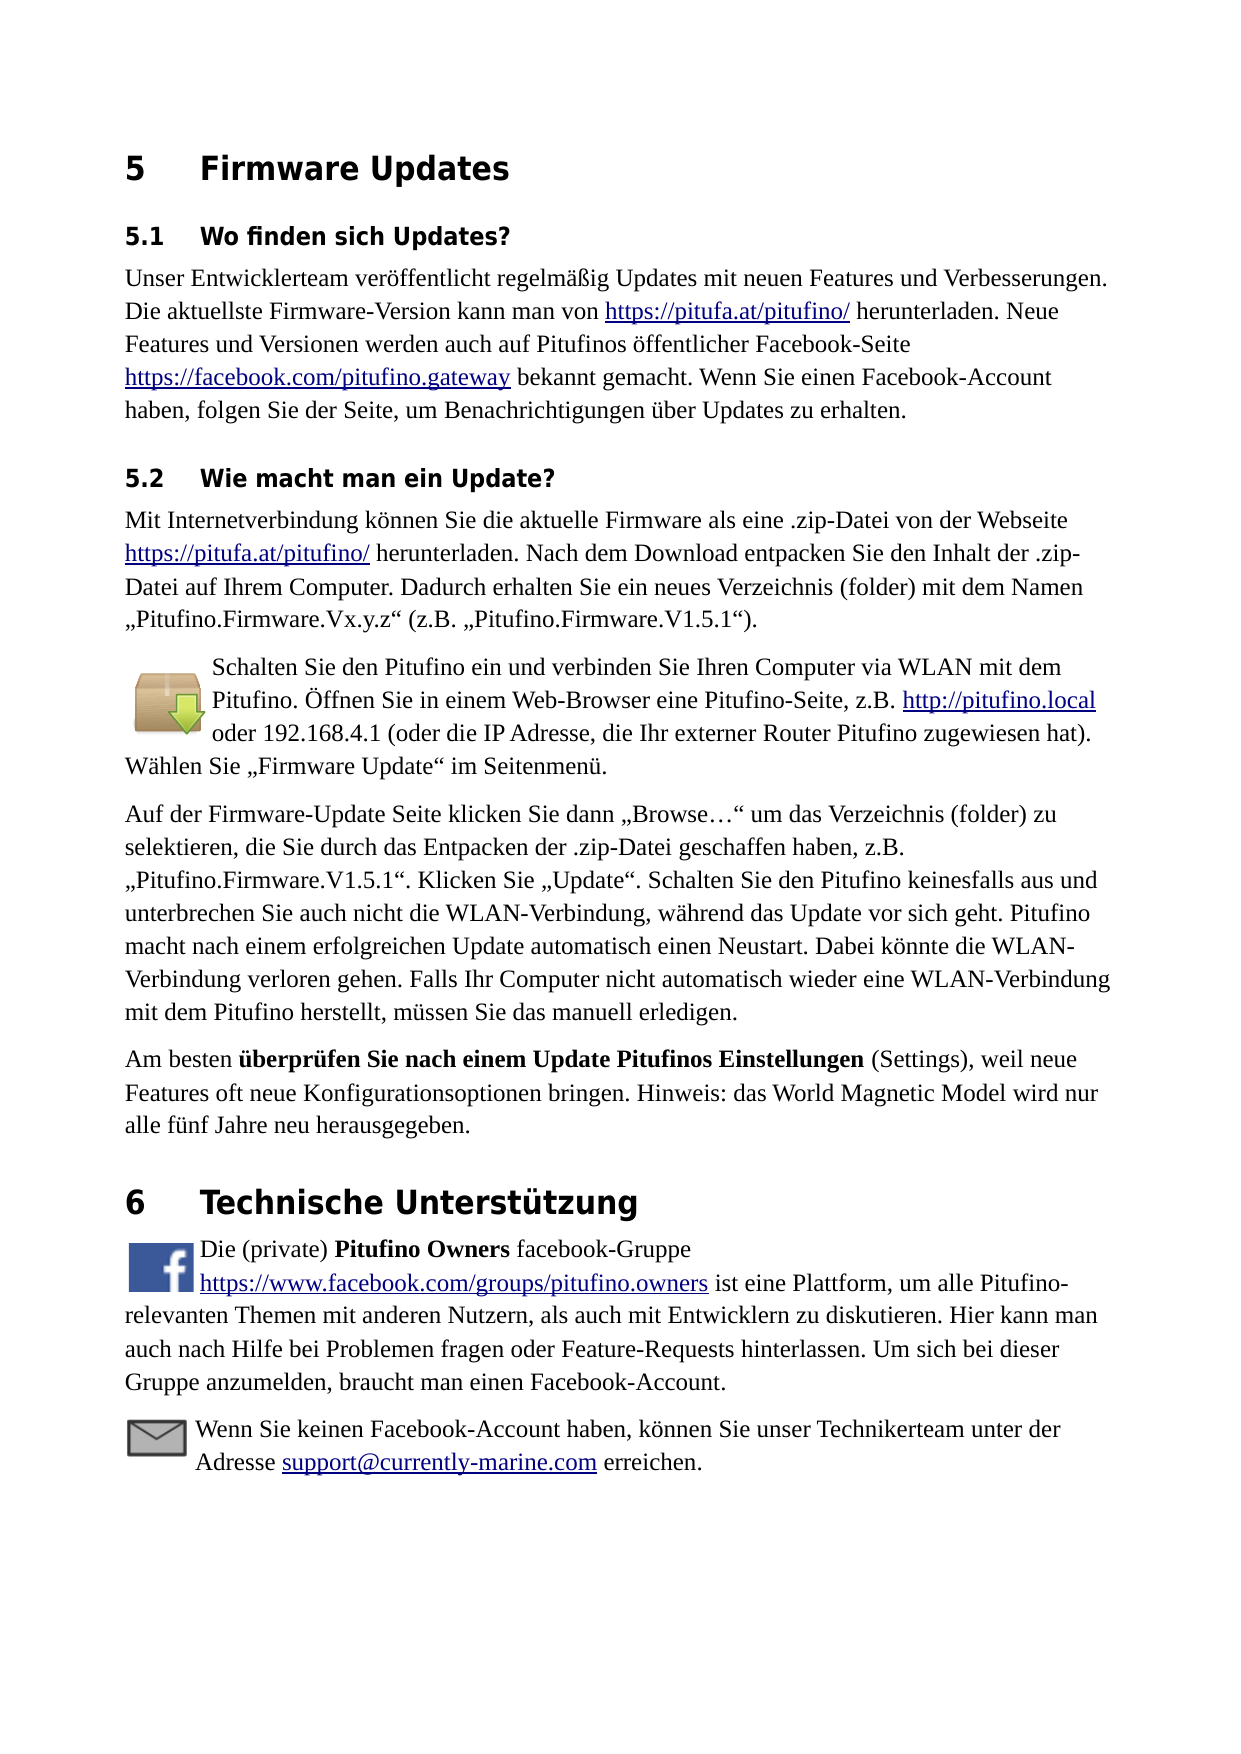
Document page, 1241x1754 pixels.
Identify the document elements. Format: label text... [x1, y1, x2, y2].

text Unser Entwicklerteam veröffentlicht regelmäßig Updates mit neuen Features und Verbesserungen. Die aktuellste Firmware-Version kann man von https://pitufa.at/pitufino/ herunterladen. Neue Features und Versionen werden auch auf Pitufinos öffentlicher Facebook-Seite https://facebook.com/pitufino.gateway bekannt gemacht. Wenn Sie einen Facebook-Account haben, folgen Sie der Seite, um Benachrichtigungen über Updates zu erhalten. [124, 263, 1116, 424]
text Mit Internetverbindung können Sie die aktuelle Firmware als eine .zip-Datei von der Webseite https://pitufa.at/pitufino/ herunterladen. Nach dem Download entpacken Sie den Inhalt der .zip-Datei auf Ihrem Computer. Dadurch erhalten Sie ein neues Verzeichnis (folder) mit dem Namen „Pitufino.Firmware.Vx.y.z“ (z.B. „Pitufino.Firmware.V1.5.1“). [124, 506, 1116, 633]
text Auf der Firmware-Update Seite klicken Sie dann „Browse…“ um das Verzeichnis (folder) zu selektieren, die Sie durch das Entpacken der .zip-Datei geschaffen haben, z.B. „Pitufino.Firmware.V1.5.1“. Klicken Sie „Update“. Schalten Sie den Pitufino keinesfalls aus und unterbrechen Sie auch nicht die WLAN-Verbindung, während das Update vor sich geht. Pitufino macht nach einem erfolgreichen Update automatisch einen Neustart. Dabei könnte die WLAN-Verbindung verloren gehen. Falls Ihr Computer nicht automatisch wieder eine WLAN-Verbindung mit dem Pitufino herstellt, müssen Sie das manuell erledigen. [124, 799, 1116, 1026]
picture [124, 1405, 189, 1470]
subtitle Wie macht man ein Update? [124, 464, 1116, 493]
subtitle Firmware Updates [124, 149, 1116, 188]
picture [128, 1243, 194, 1292]
subtitle Technische Unterstützung [124, 1183, 1116, 1222]
text Schalten Sie den Pitufino ein und verbinden Sie Ihren Computer via WLAN mit dem Pitufino. Öffnen Sie in einem Web-Browser eine Pitufino-Seite, z.B. http://pitufino.local oder 192.168.4.1 (oder die IP Adresse, die Ihr externer Router Pitufino zugewiesen hat). Wählen Sie „Firmware Update“ im Seitenmenü. [124, 652, 1116, 780]
text Wenn Sie keinen Facebook-Account haben, können Sie unser Technikerteam unter der Adresse support@currently-marine.com erreichen. [124, 1414, 1116, 1476]
text Die (private) Pitufino Owners facebook-Gruppe https://www.facebook.com/groups/pitufino.owners ist eine Plattform, um alle Pitufino-relevanten Themen mit anderen Nutzern, als auch mit Entwicklern zu diskutieren. Hier kann man auch nach Hilfe bei Problemen fragen oder Feature-Requests hinterlassen. Um sich bei dieser Gruppe anzumelden, braucht man einen Facebook-Account. [124, 1234, 1116, 1395]
text Am besten überprüfen Sie nach einem Update Pitufinos Einstellungen (Settings), weil neue Features oft neue Konfigurationsoptionen bringen. Hinweis: das World Magnetic Model wird nur alle fünf Jahre neu herausgegeben. [124, 1044, 1116, 1139]
subtitle Wo finden sich Updates? [124, 222, 1116, 251]
